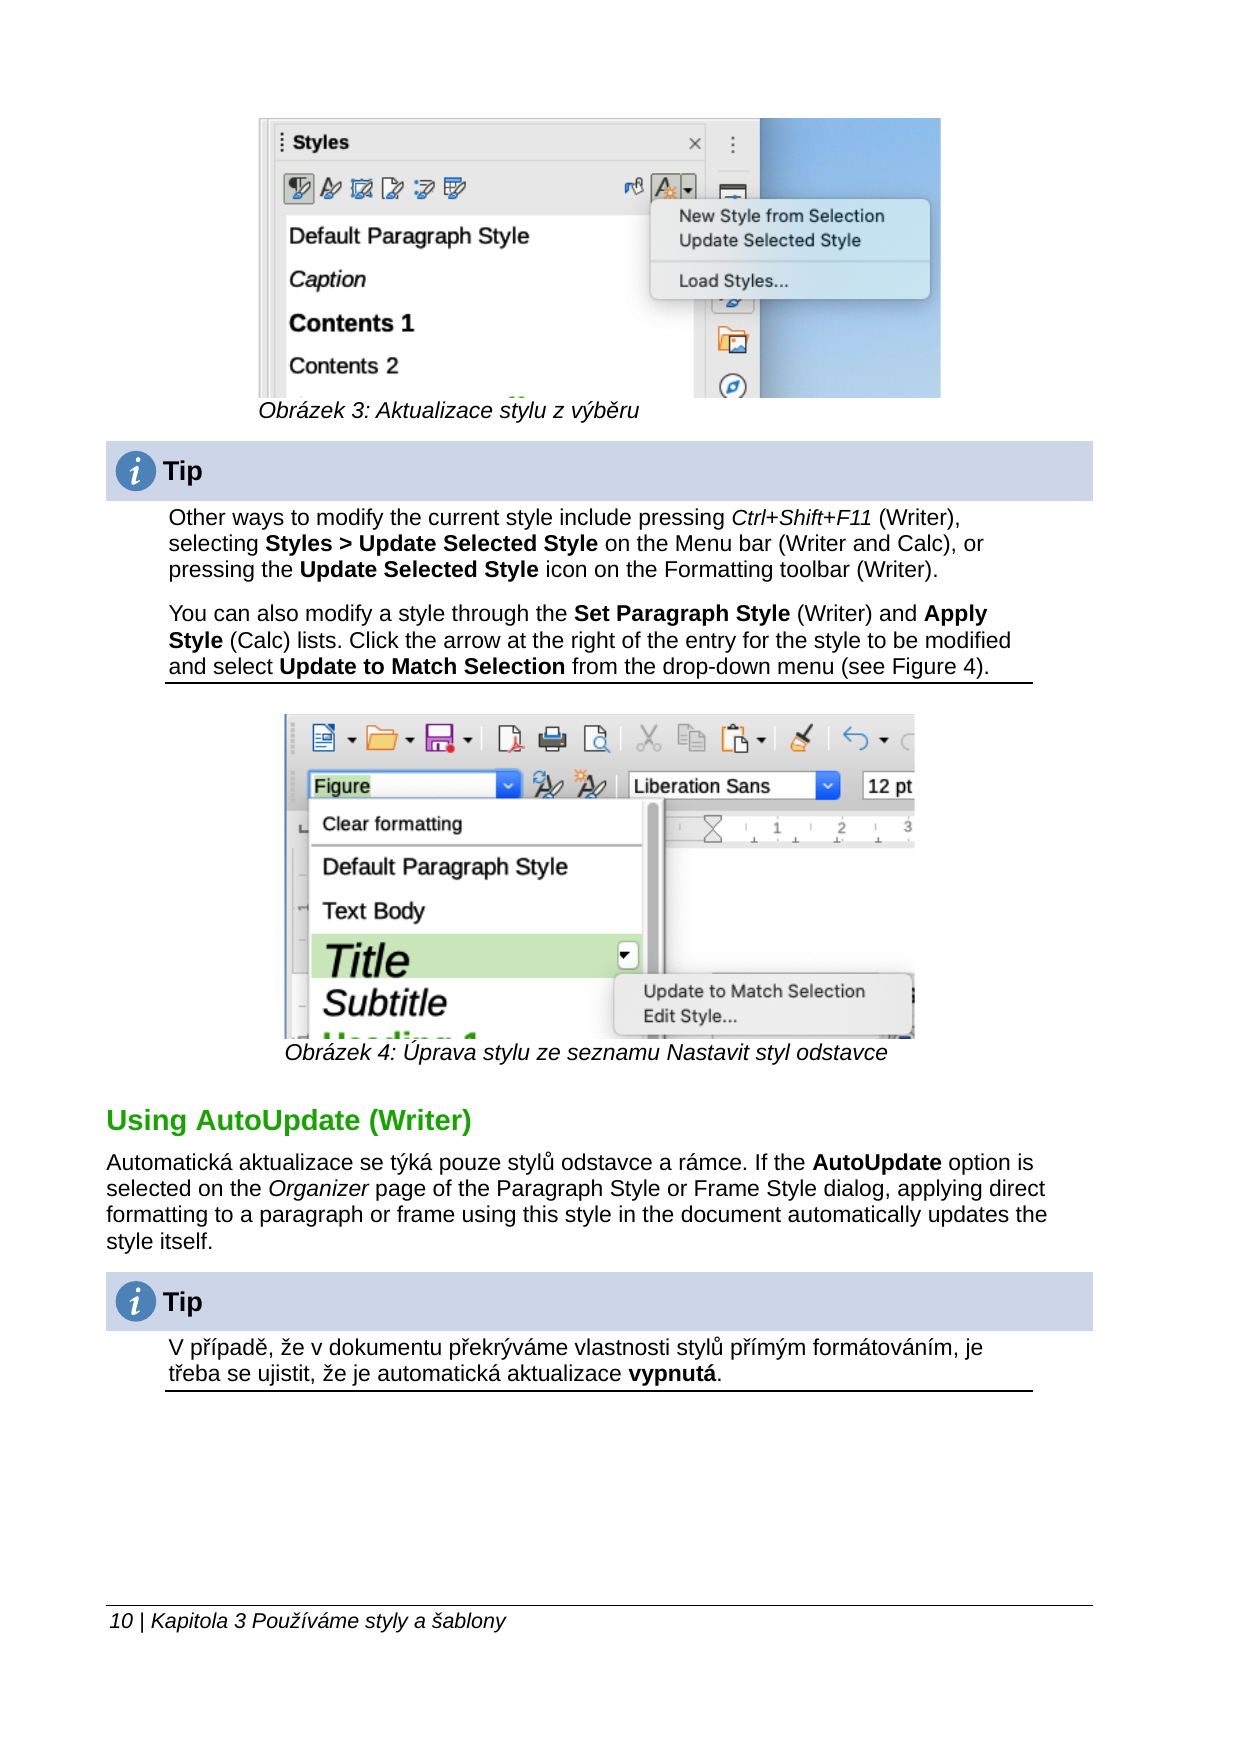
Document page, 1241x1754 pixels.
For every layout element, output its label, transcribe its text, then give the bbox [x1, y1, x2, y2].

subtitle Using AutoUpdate (Writer) [106, 1103, 1093, 1137]
subtitle Tip [106, 441, 1093, 501]
text V případě, že v dokumentu překrýváme vlastnosti stylů přímým formátováním, je třeba se ujistit, že je automatická aktualizace vypnutá. [165, 1331, 1033, 1390]
text Obrázek 3: Aktualizace stylu z výběru [258, 398, 941, 424]
text You can also modify a style through the Set Paragraph Style (Writer) and Apply Style (Calc) lists. Click the arrow at the right of the entry for the style to be modified and select Update to Match Selection from the drop-down menu (see Figure 4). [165, 597, 1033, 682]
text Obrázek 4: Úprava stylu ze seznamu Nastavit styl odstavce [284, 1039, 914, 1065]
text Other ways to modify the current style include pressing Ctrl+Shift+F11 (Writer), selecting Styles > Update Selected Style on the Menu bar (Writer and Calc), or pressing the Update Selected Style icon on the Formatting toolbar (Writer). [165, 501, 1033, 583]
picture [284, 714, 915, 1039]
picture [258, 118, 941, 398]
text Automatická aktualizace se týká pouze stylů odstavce a rámce. If the AutoUpdate option is selected on the Organizer page of the Paragraph Style or Frame Style dialog, applying direct formatting to a paragraph or frame using this style in the document automatically updates the style itself. [106, 1148, 1093, 1254]
subtitle Tip [106, 1272, 1093, 1331]
